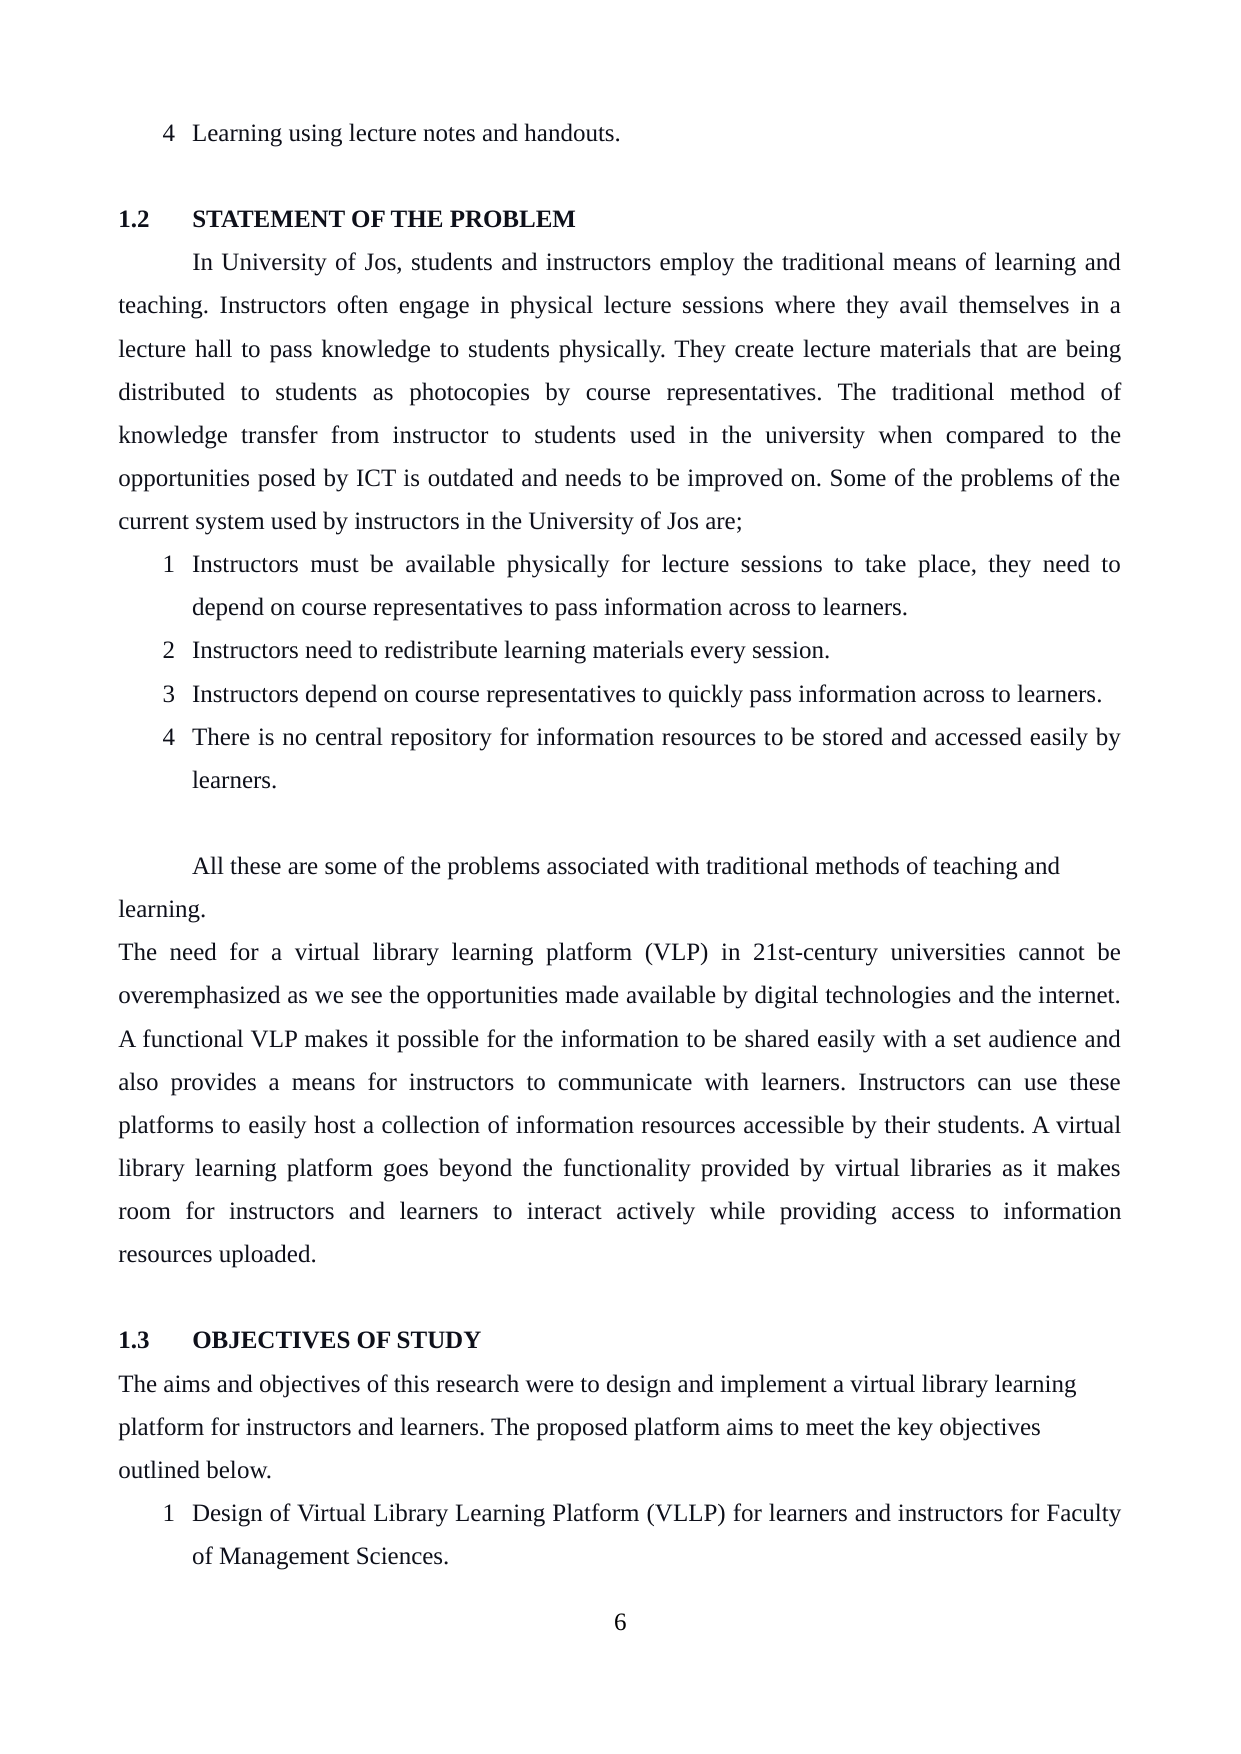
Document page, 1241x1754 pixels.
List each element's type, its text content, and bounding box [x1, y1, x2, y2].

list There is no central repository for information resources to be stored and accessed easily by learners. [162, 722, 1122, 794]
text 1.3 OBJECTIVES OF STUDY [118, 1326, 1122, 1354]
list Instructors depend on course representatives to quickly pass information across to learners. [162, 679, 1122, 707]
text The aims and objectives of this research were to design and implement a virtual library learning platform for instructors and learners. The proposed platform aims to meet the key objectives outlined below. [118, 1369, 1122, 1484]
text 1.2 STATEMENT OF THE PROBLEM [118, 204, 1122, 233]
list Instructors must be available physically for lecture sessions to take place, they need to depend on course representatives to pass information across to learners. [162, 549, 1122, 621]
list Learning using lecture notes and handouts. [162, 118, 1122, 147]
text The need for a virtual library learning platform (VLP) in 21st-century universities cannot be overemphasized as we see the opportunities made available by digital technologies and the internet. A functional VLP makes it possible for the information to be shared easily with a set audience and also provides a means for instructors to communicate with learners. Instructors can use these platforms to easily host a collection of information resources accessible by their students. A virtual library learning platform goes beyond the functionality provided by virtual libraries as it makes room for instructors and learners to interact actively while providing access to information resources uploaded. [118, 937, 1122, 1268]
text All these are some of the problems associated with traditional methods of teaching and learning. [118, 851, 1122, 923]
list Design of Virtual Library Learning Platform (VLLP) for learners and instructors for Faculty of Management Sciences. [162, 1498, 1122, 1570]
list Instructors need to redistribute learning materials every session. [162, 636, 1122, 664]
text In University of Jos, students and instructors employ the traditional means of learning and teaching. Instructors often engage in physical lecture sessions where they avail themselves in a lecture hall to pass knowledge to students physically. They create lecture materials that are being distributed to students as photocopies by course representatives. The traditional method of knowledge transfer from instructor to students used in the university when compared to the opportunities posed by ICT is outdated and needs to be improved on. Some of the problems of the current system used by instructors in the University of Jos are; [118, 247, 1122, 535]
